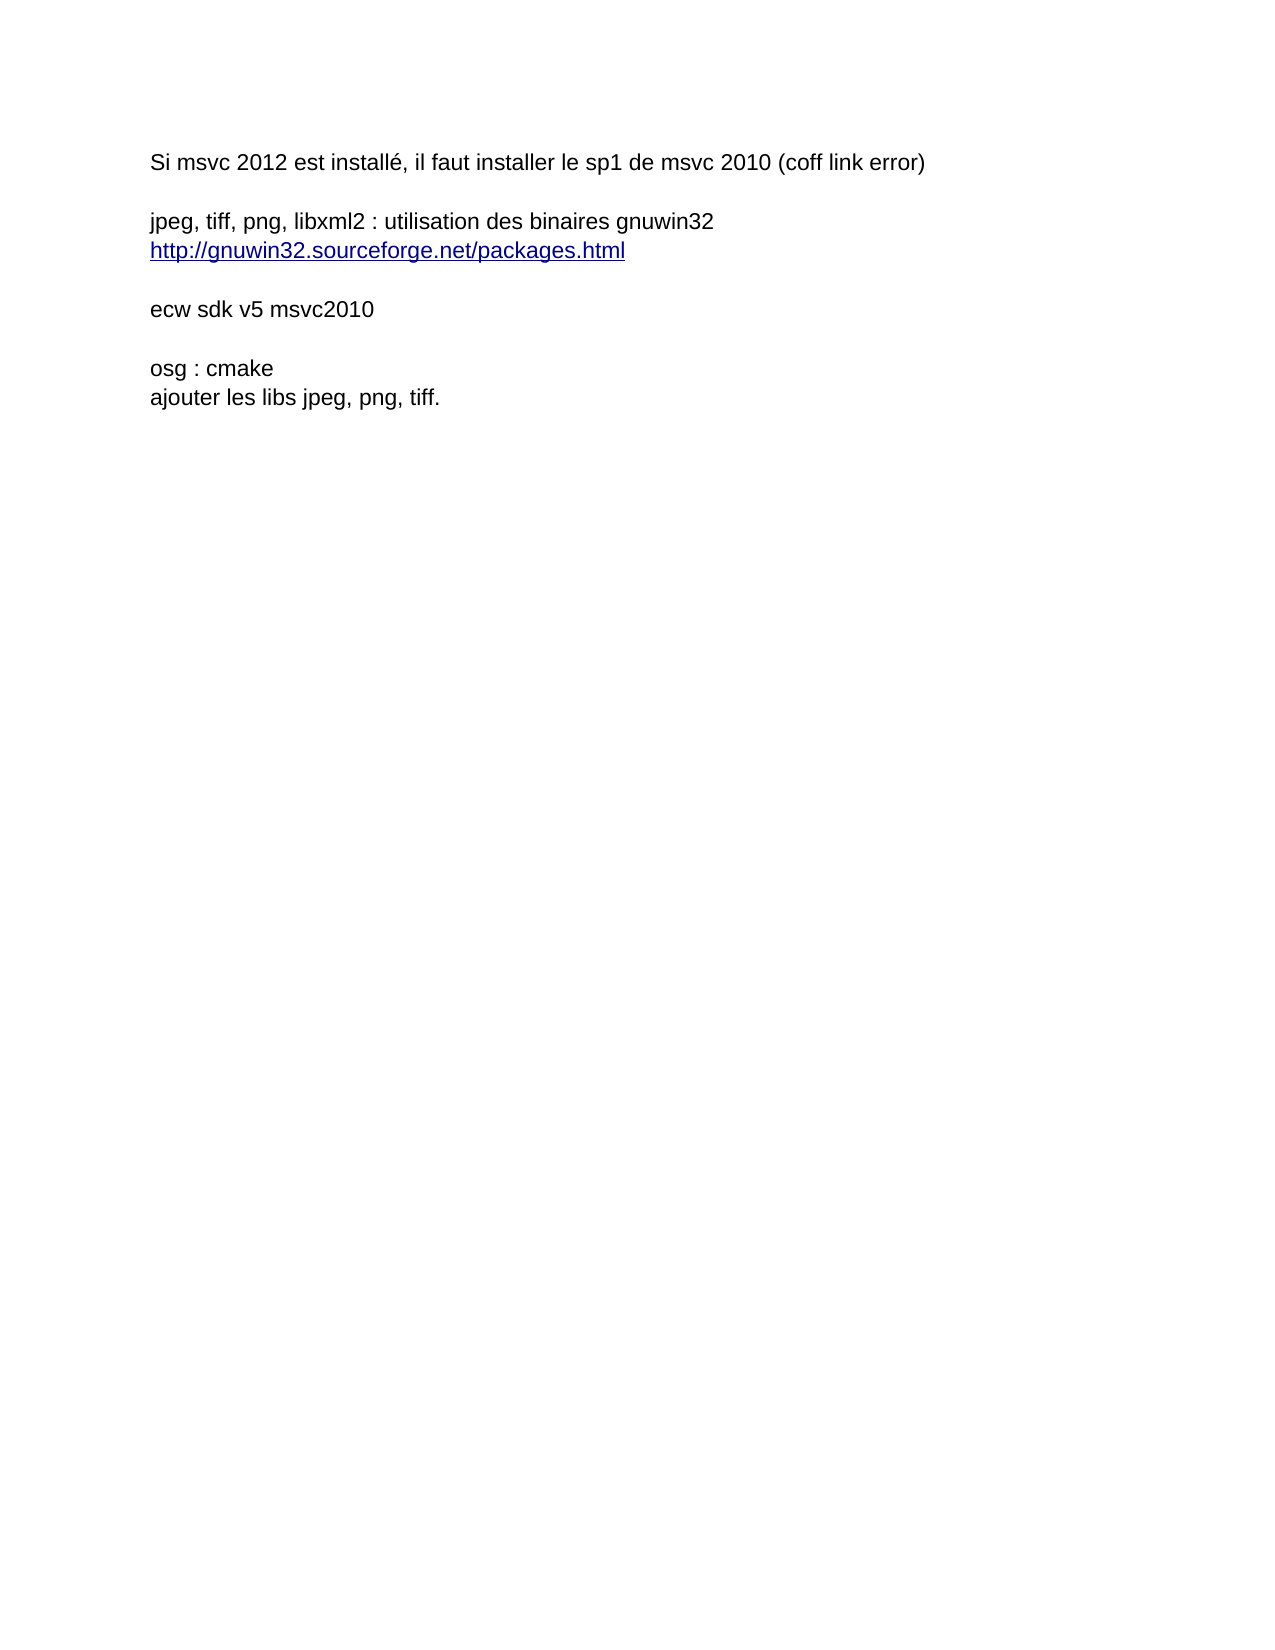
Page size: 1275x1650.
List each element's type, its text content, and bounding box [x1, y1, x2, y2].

text ecw sdk v5 msvc2010 [150, 297, 1125, 322]
text osg : cmake [150, 356, 1125, 381]
text Si msvc 2012 est installé, il faut installer le sp1 de msvc 2010 (coff link error) [150, 150, 1125, 176]
text jpeg, tiff, png, libxml2 : utilisation des binaires gnuwin32 [150, 209, 1125, 234]
text ajouter les libs jpeg, png, tiff. [150, 385, 1125, 411]
text http://gnuwin32.sourceforge.net/packages.html [150, 238, 1125, 264]
